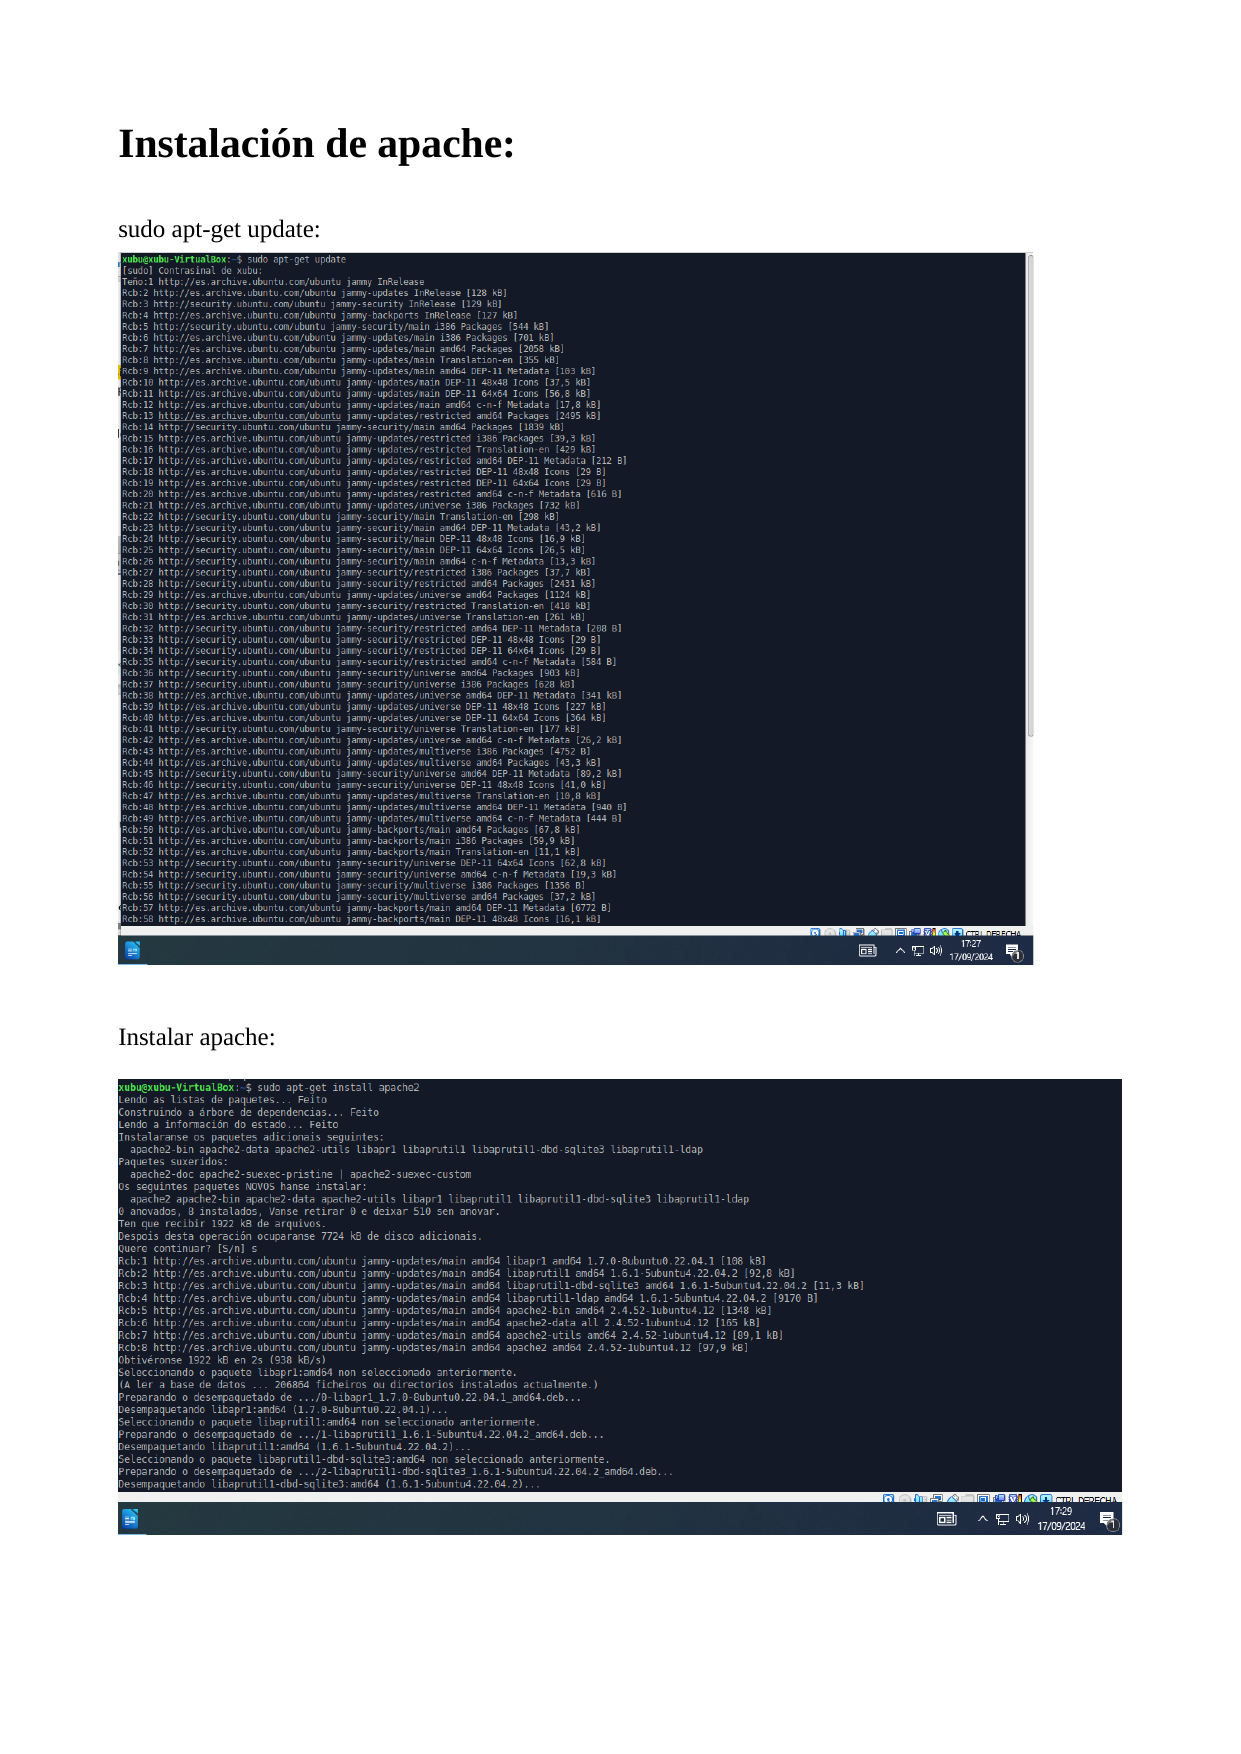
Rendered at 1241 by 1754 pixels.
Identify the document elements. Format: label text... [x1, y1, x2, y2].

text Instalar apache: [118, 1022, 1122, 1051]
text Instalación de apache: [118, 118, 1122, 166]
picture [118, 1079, 1123, 1535]
picture [118, 252, 1034, 965]
text sudo apt-get update: [118, 214, 1122, 243]
